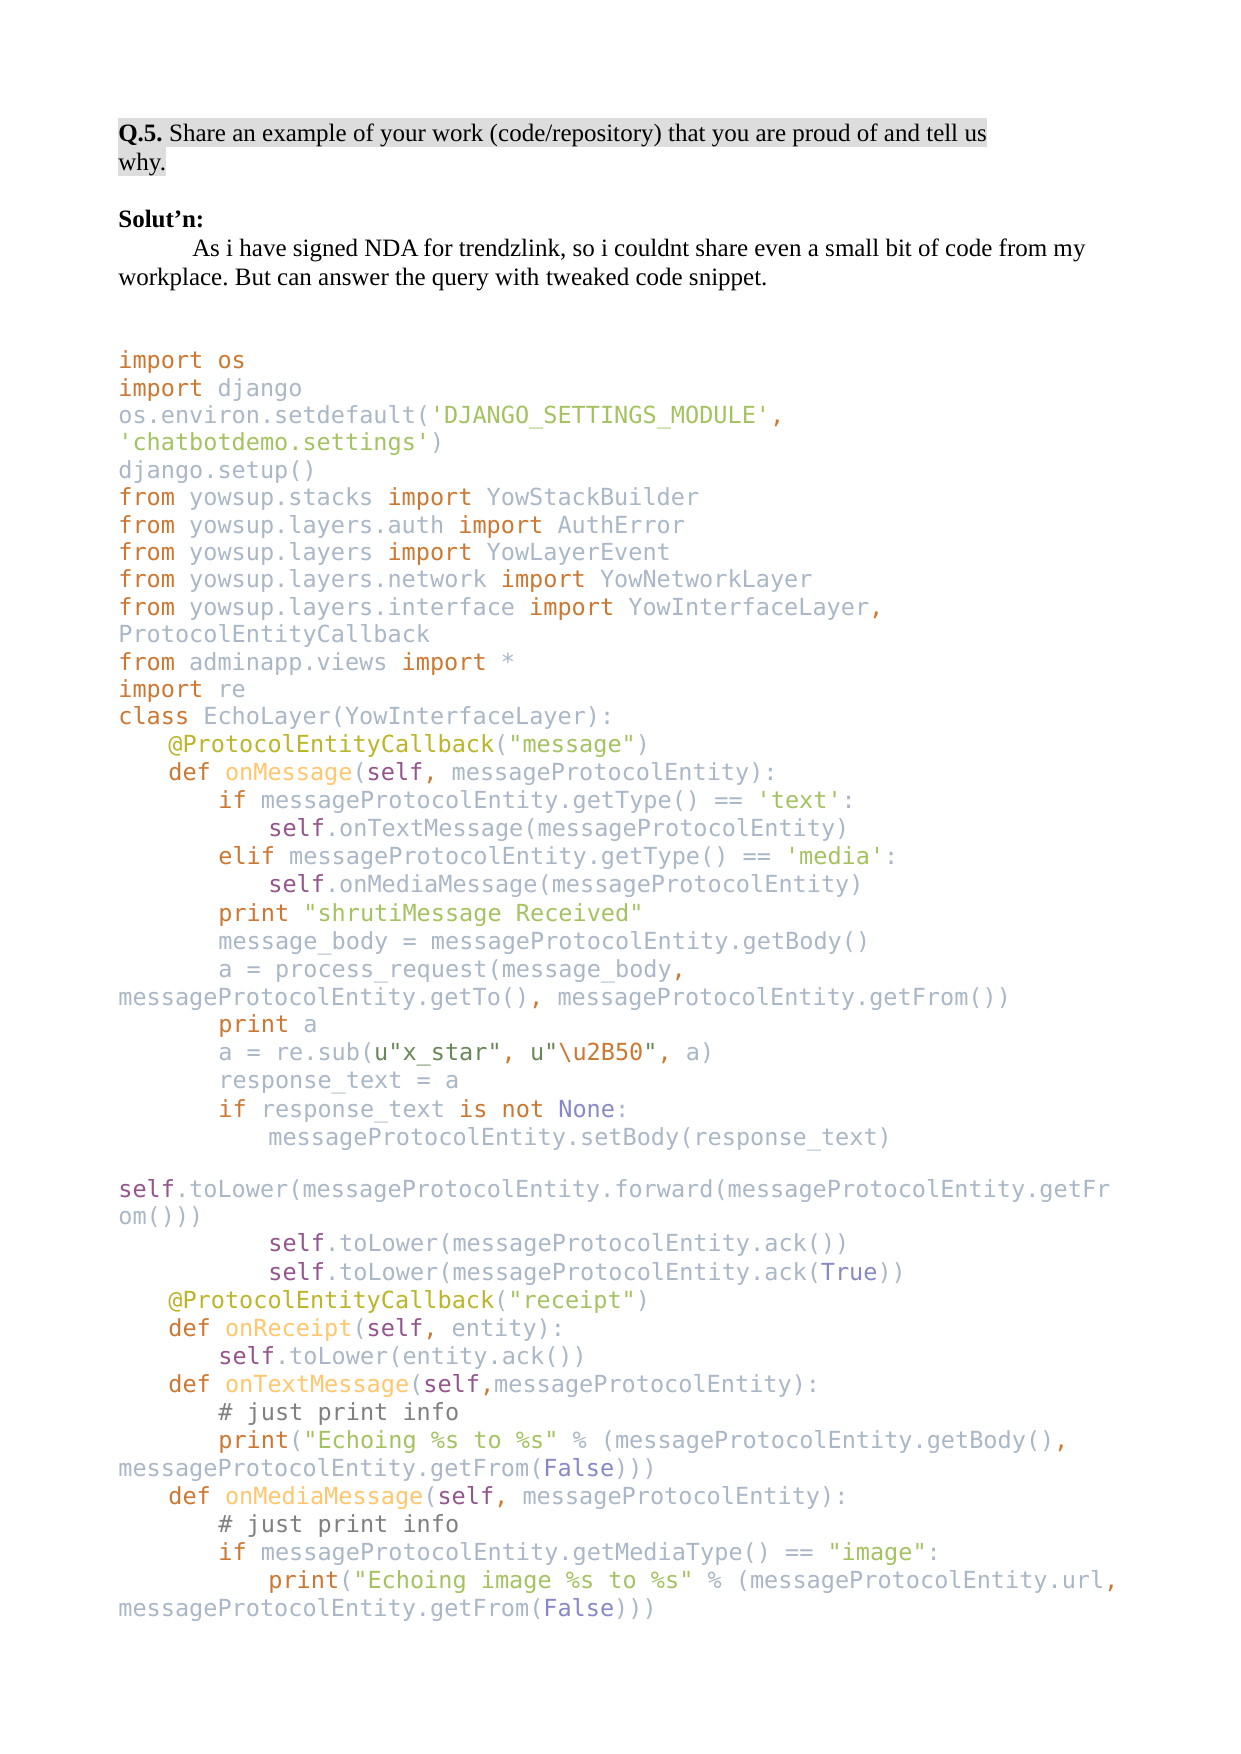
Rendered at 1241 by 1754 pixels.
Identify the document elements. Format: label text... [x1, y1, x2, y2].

text if messageProtocolEntity.getType() == 'text': [118, 787, 1122, 815]
text from adminapp.views import * [118, 648, 1122, 676]
text self.onMediaMessage(messageProtocolEntity) [118, 871, 1122, 899]
text self.toLower(messageProtocolEntity.forward(messageProtocolEntity.getFrom())) [118, 1151, 1122, 1230]
text def onMediaMessage(self, messageProtocolEntity): [118, 1482, 1122, 1510]
text a = process_request(message_body, messageProtocolEntity.getTo(), messageProtocolEntity.getFrom()) [118, 955, 1122, 1011]
text print("Echoing image %s to %s" % (messageProtocolEntity.url, messageProtocolEntity.getFrom(False))) [118, 1567, 1122, 1622]
text def onMessage(self, messageProtocolEntity): [118, 758, 1122, 787]
text print a [118, 1011, 1122, 1039]
text self.toLower(messageProtocolEntity.ack()) [118, 1230, 1122, 1258]
text import re [118, 676, 1122, 703]
text from yowsup.layers.network import YowNetworkLayer [118, 566, 1122, 593]
text def onTextMessage(self,messageProtocolEntity): [118, 1371, 1122, 1399]
text from yowsup.layers.interface import YowInterfaceLayer, ProtocolEntityCallback [118, 593, 1122, 648]
text from yowsup.layers import YowLayerEvent [118, 538, 1122, 566]
text self.toLower(messageProtocolEntity.ack(True)) [118, 1258, 1122, 1286]
text # just print info [118, 1399, 1122, 1427]
text self.toLower(entity.ack()) [118, 1342, 1122, 1371]
text print "shrutiMessage Received" [118, 899, 1122, 927]
text elif messageProtocolEntity.getType() == 'media': [118, 843, 1122, 871]
text print("Echoing %s to %s" % (messageProtocolEntity.getBody(), messageProtocolEntity.getFrom(False))) [118, 1427, 1122, 1482]
text a = re.sub(u"x_star", u"\u2B50", a) [118, 1039, 1122, 1067]
text @ProtocolEntityCallback("message") [118, 730, 1122, 758]
text Solut’n: [118, 204, 1122, 233]
text from yowsup.stacks import YowStackBuilder [118, 484, 1122, 511]
text import os [118, 347, 1122, 374]
text from yowsup.layers.auth import AuthError [118, 511, 1122, 538]
text As i have signed NDA for trendzlink, so i couldnt share even a small bit of code from my workplace. But can answer the query with tweaked code snippet. [118, 233, 1122, 291]
text if messageProtocolEntity.getMediaType() == "image": [118, 1538, 1122, 1567]
text class EchoLayer(YowInterfaceLayer): [118, 703, 1122, 730]
text response_text = a [118, 1067, 1122, 1095]
text @ProtocolEntityCallback("receipt") [118, 1286, 1122, 1314]
text # just print info [118, 1510, 1122, 1538]
text def onReceipt(self, entity): [118, 1314, 1122, 1342]
text django.setup() [118, 456, 1122, 484]
text import django [118, 374, 1122, 402]
text Q.5. Share an example of your work (code/repository) that you are proud of and tell us [118, 118, 1122, 147]
text message_body = messageProtocolEntity.getBody() [118, 927, 1122, 955]
text messageProtocolEntity.setBody(response_text) [118, 1123, 1122, 1151]
text why. [118, 147, 1122, 176]
text self.onTextMessage(messageProtocolEntity) [118, 815, 1122, 843]
text if response_text is not None: [118, 1095, 1122, 1123]
text os.environ.setdefault('DJANGO_SETTINGS_MODULE', 'chatbotdemo.settings') [118, 402, 1122, 456]
